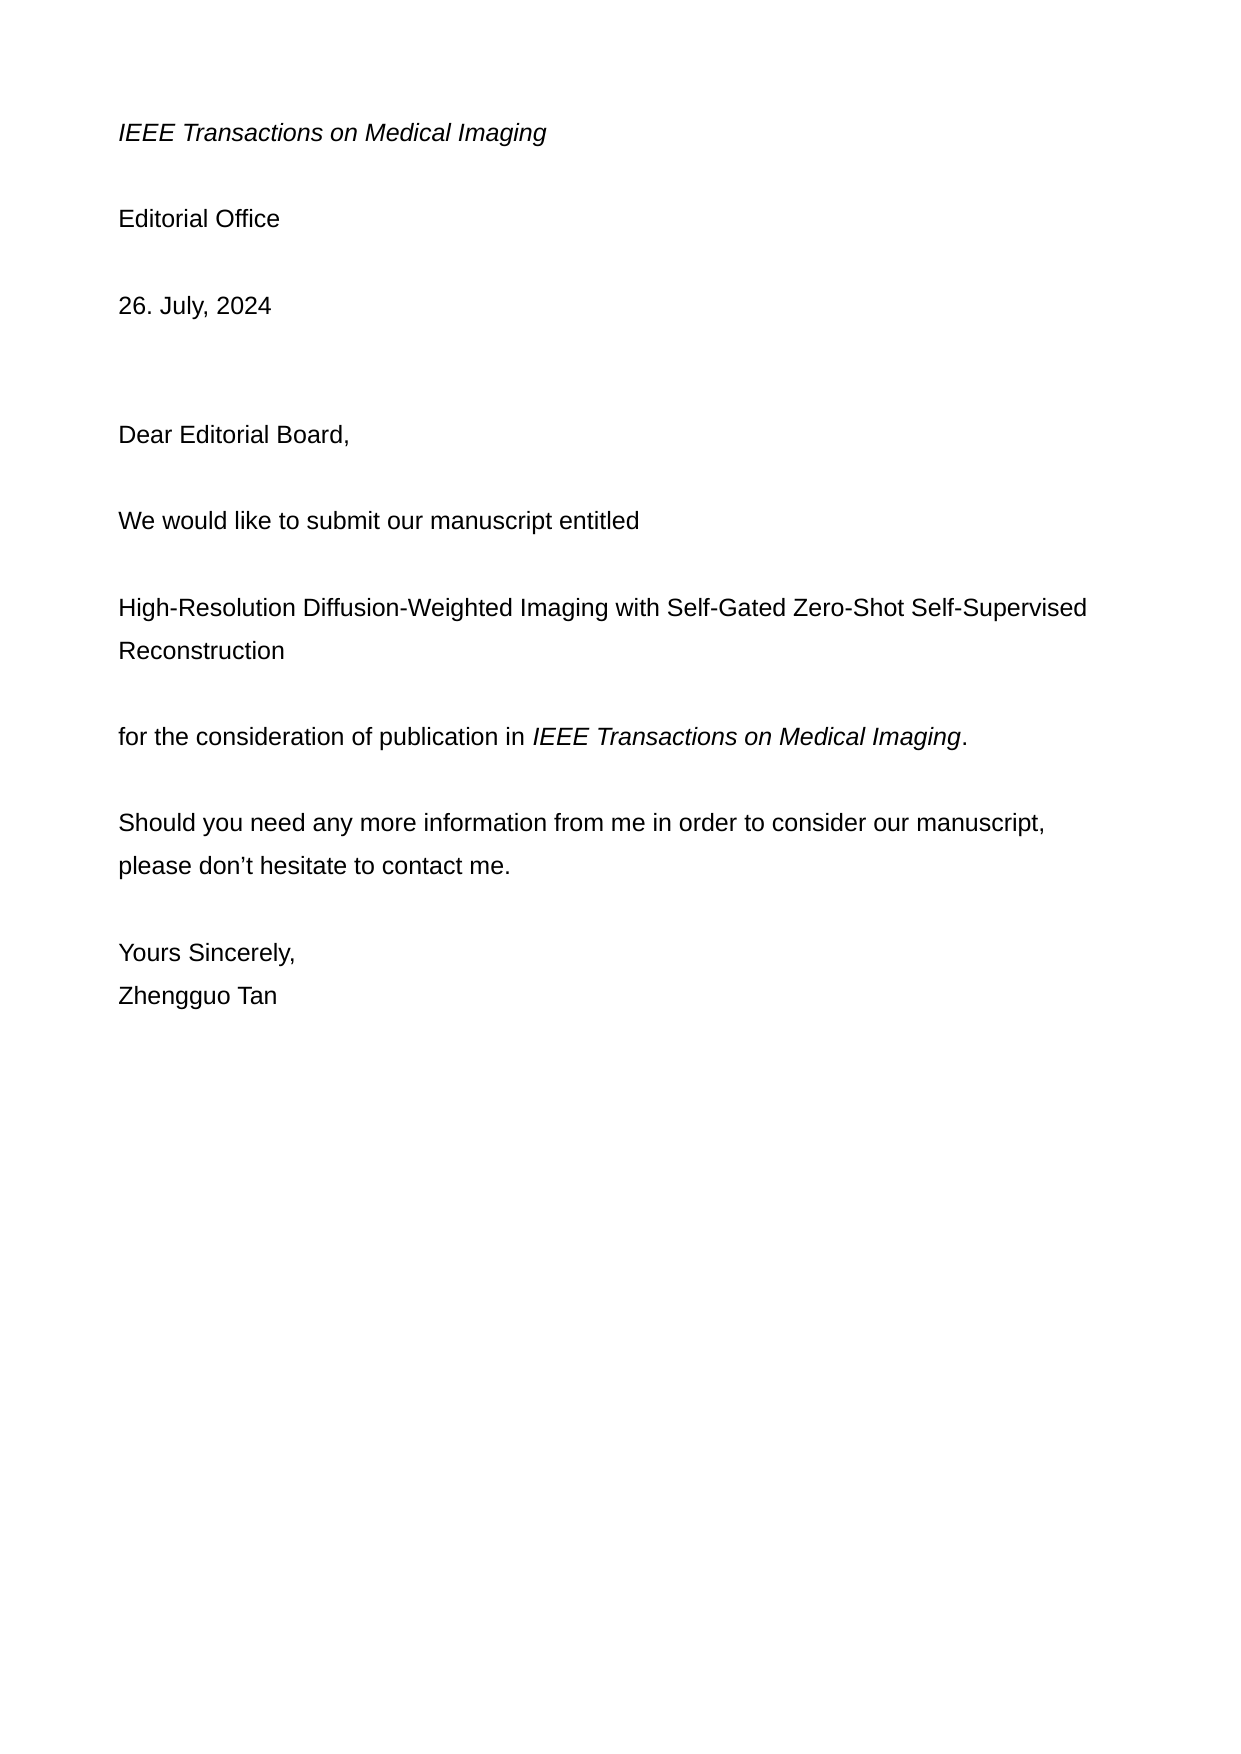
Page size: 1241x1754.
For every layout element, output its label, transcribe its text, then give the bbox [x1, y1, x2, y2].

text We would like to submit our manuscript entitled [118, 506, 1122, 535]
text for the consideration of publication in IEEE Transactions on Medical Imaging. [118, 722, 1122, 751]
text High-Resolution Diffusion-Weighted Imaging with Self-Gated Zero-Shot Self-Supervised Reconstruction [118, 592, 1122, 664]
text Editorial Office [118, 204, 1122, 233]
text 26. July, 2024 [118, 291, 1122, 319]
text IEEE Transactions on Medical Imaging [118, 118, 1122, 147]
text Should you need any more information from me in order to consider our manuscript, please don’t hesitate to contact me. [118, 808, 1122, 880]
text Dear Editorial Board, [118, 420, 1122, 449]
text Zhengguo Tan [118, 981, 1122, 1009]
text Yours Sincerely, [118, 937, 1122, 966]
